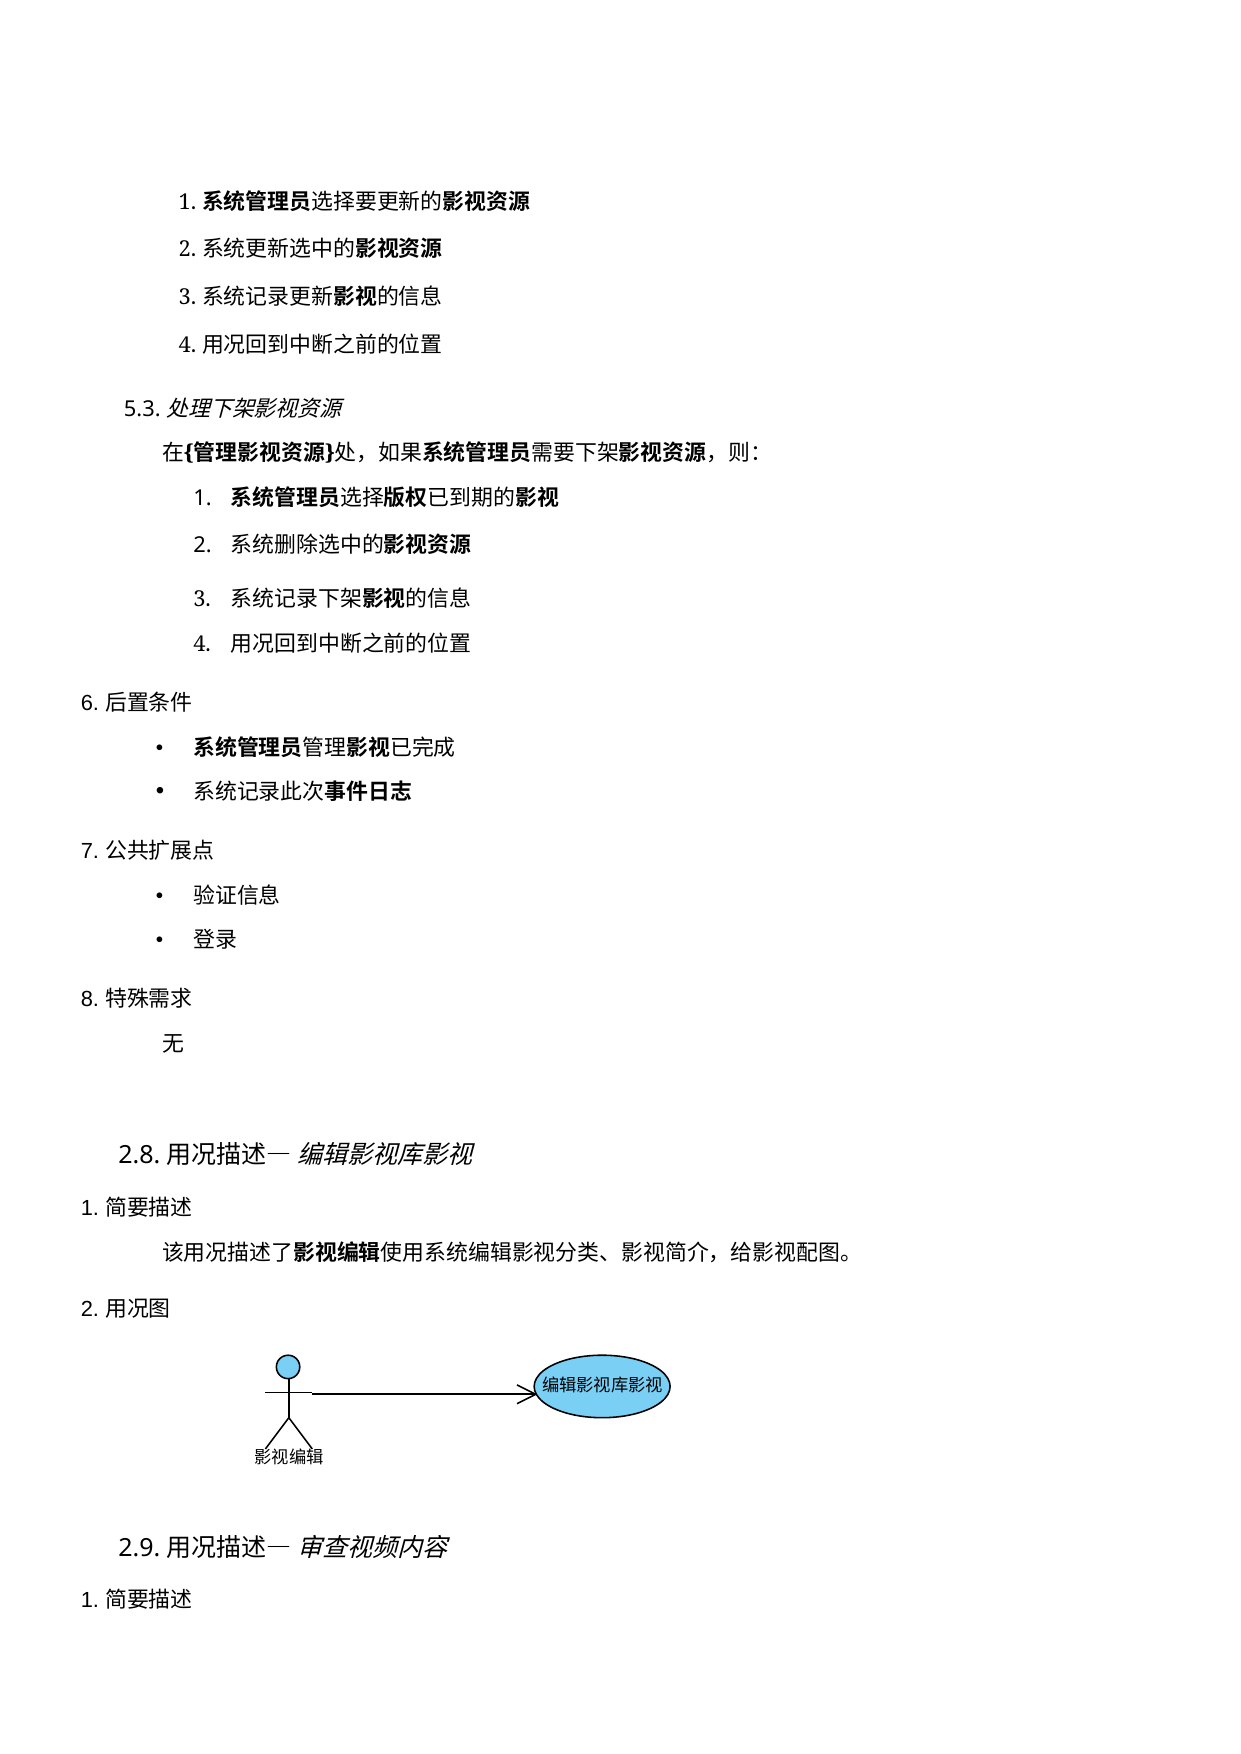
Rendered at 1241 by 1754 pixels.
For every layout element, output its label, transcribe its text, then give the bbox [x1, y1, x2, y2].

subtitle 简要描述 [81, 1190, 1122, 1222]
text 4. 用况回到中断之前的位置 [156, 327, 1122, 358]
list 系统记录此次事件日志 [156, 774, 1122, 806]
list 验证信息 [156, 878, 1122, 909]
subtitle 简要描述 [81, 1582, 1122, 1614]
subtitle 公共扩展点 [81, 833, 1122, 865]
list 系统管理员管理影视已完成 [156, 730, 1122, 761]
subtitle 后置条件 [81, 685, 1122, 717]
text 在{管理影视资源}处，如果系统管理员需要下架影视资源，则： [118, 435, 1122, 467]
text 2. 系统更新选中的影视资源 [156, 231, 1122, 263]
subtitle 处理下架影视资源 [118, 391, 1122, 422]
list 用况回到中断之前的位置 [193, 626, 1122, 658]
subtitle 用况描述— 编辑影视库影视 [118, 1135, 1122, 1171]
subtitle 用况描述— 审查视频内容 [118, 1527, 1122, 1563]
text 无 [118, 1026, 1122, 1057]
text 1. 系统管理员选择要更新的影视资源 [156, 184, 1122, 216]
text 该用况描述了影视编辑使用系统编辑影视分类、影视简介，给影视配图。 [118, 1234, 1122, 1266]
list 登录 [156, 922, 1122, 954]
text 3. 系统记录更新影视的信息 [156, 279, 1122, 311]
list 系统管理员选择版权已到期的影视 [193, 480, 1122, 511]
list 系统删除选中的影视资源 [193, 527, 1122, 559]
subtitle 用况图 [81, 1291, 1122, 1322]
list 系统记录下架影视的信息 [193, 581, 1122, 613]
subtitle 特殊需求 [81, 981, 1122, 1013]
